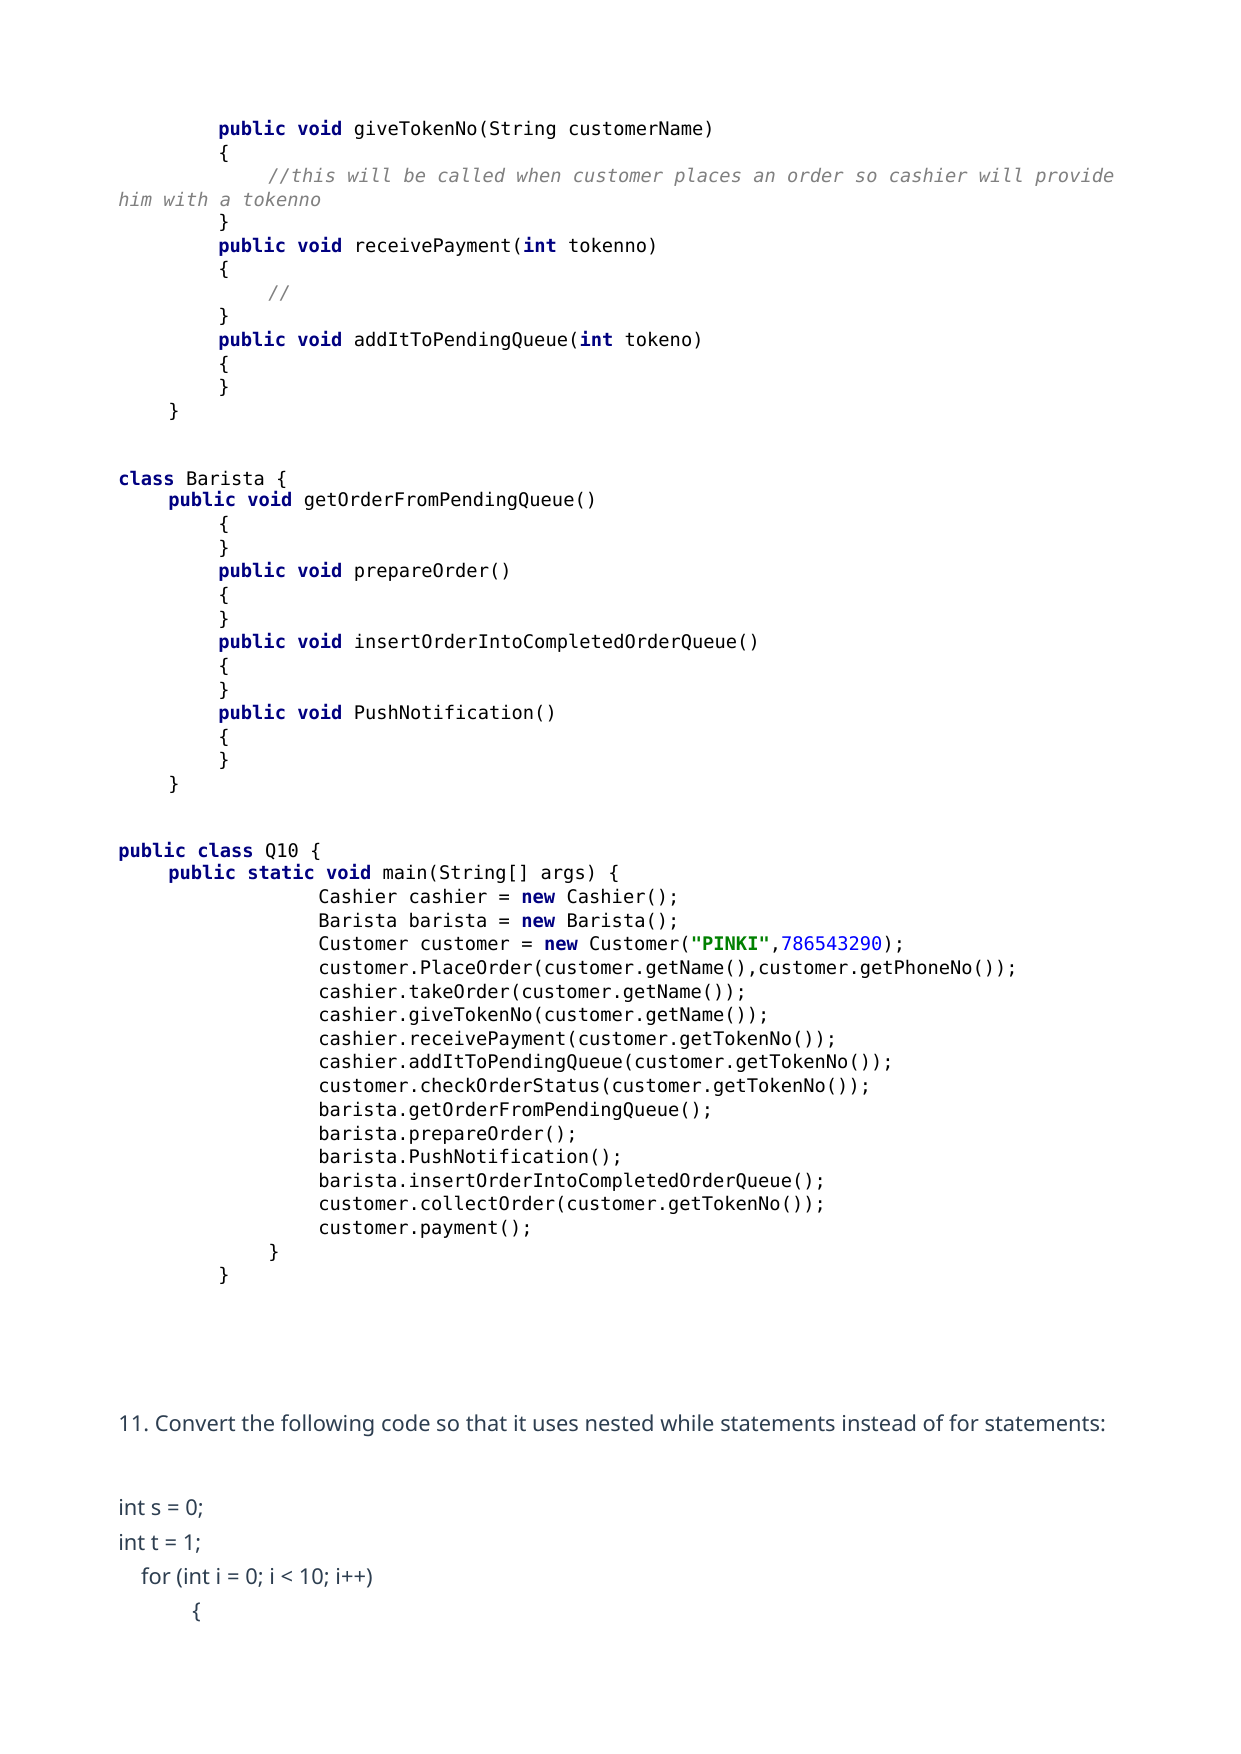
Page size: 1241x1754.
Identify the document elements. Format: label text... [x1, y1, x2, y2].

text } [118, 749, 1122, 773]
text barista.PushNotification(); [118, 1146, 1122, 1170]
text public static void main(String[] args) { [118, 862, 1122, 886]
text public void receivePayment(int tokenno) [118, 234, 1122, 258]
text } [118, 1264, 1122, 1288]
text Cashier cashier = new Cashier(); [118, 886, 1122, 910]
text cashier.receivePayment(customer.getTokenNo()); [118, 1028, 1122, 1052]
text } [118, 1241, 1122, 1264]
text } [118, 400, 1122, 424]
text 11. Convert the following code so that it uses nested while statements instead of for statements: [118, 1408, 1122, 1438]
text } [118, 376, 1122, 400]
text barista.getOrderFromPendingQueue(); [118, 1099, 1122, 1122]
text public void PushNotification() [118, 702, 1122, 726]
text { [118, 655, 1122, 678]
text cashier.giveTokenNo(customer.getName()); [118, 1004, 1122, 1028]
text { [118, 584, 1122, 608]
text { [118, 353, 1122, 376]
text } [118, 211, 1122, 234]
text barista.prepareOrder(); [118, 1122, 1122, 1146]
text customer.payment(); [118, 1217, 1122, 1241]
text } [118, 773, 1122, 797]
text // [118, 282, 1122, 306]
text int s = 0; int t = 1; for (int i = 0; i < 10; i++) { [118, 1458, 1122, 1624]
text customer.PlaceOrder(customer.getName(),customer.getPhoneNo()); [118, 957, 1122, 981]
text //this will be called when customer places an order so cashier will provide him with a tokenno [118, 165, 1122, 211]
text public class Q10 { [118, 841, 1122, 862]
text cashier.addItToPendingQueue(customer.getTokenNo()); [118, 1052, 1122, 1075]
text customer.checkOrderStatus(customer.getTokenNo()); [118, 1075, 1122, 1099]
text public void getOrderFromPendingQueue() [118, 489, 1122, 513]
text public void giveTokenNo(String customerName) [118, 118, 1122, 142]
text class Barista { [118, 467, 1122, 489]
text public void addItToPendingQueue(int tokeno) [118, 329, 1122, 353]
text } [118, 678, 1122, 702]
text Customer customer = new Customer("PINKI",786543290); [118, 933, 1122, 957]
text } [118, 306, 1122, 329]
text { [118, 726, 1122, 749]
text Barista barista = new Barista(); [118, 910, 1122, 933]
text cashier.takeOrder(customer.getName()); [118, 981, 1122, 1004]
text { [118, 258, 1122, 282]
text public void insertOrderIntoCompletedOrderQueue() [118, 631, 1122, 655]
text public void prepareOrder() [118, 560, 1122, 584]
text { [118, 513, 1122, 537]
text customer.collectOrder(customer.getTokenNo()); [118, 1193, 1122, 1217]
text barista.insertOrderIntoCompletedOrderQueue(); [118, 1170, 1122, 1193]
text } [118, 608, 1122, 631]
text { [118, 142, 1122, 165]
text } [118, 537, 1122, 560]
